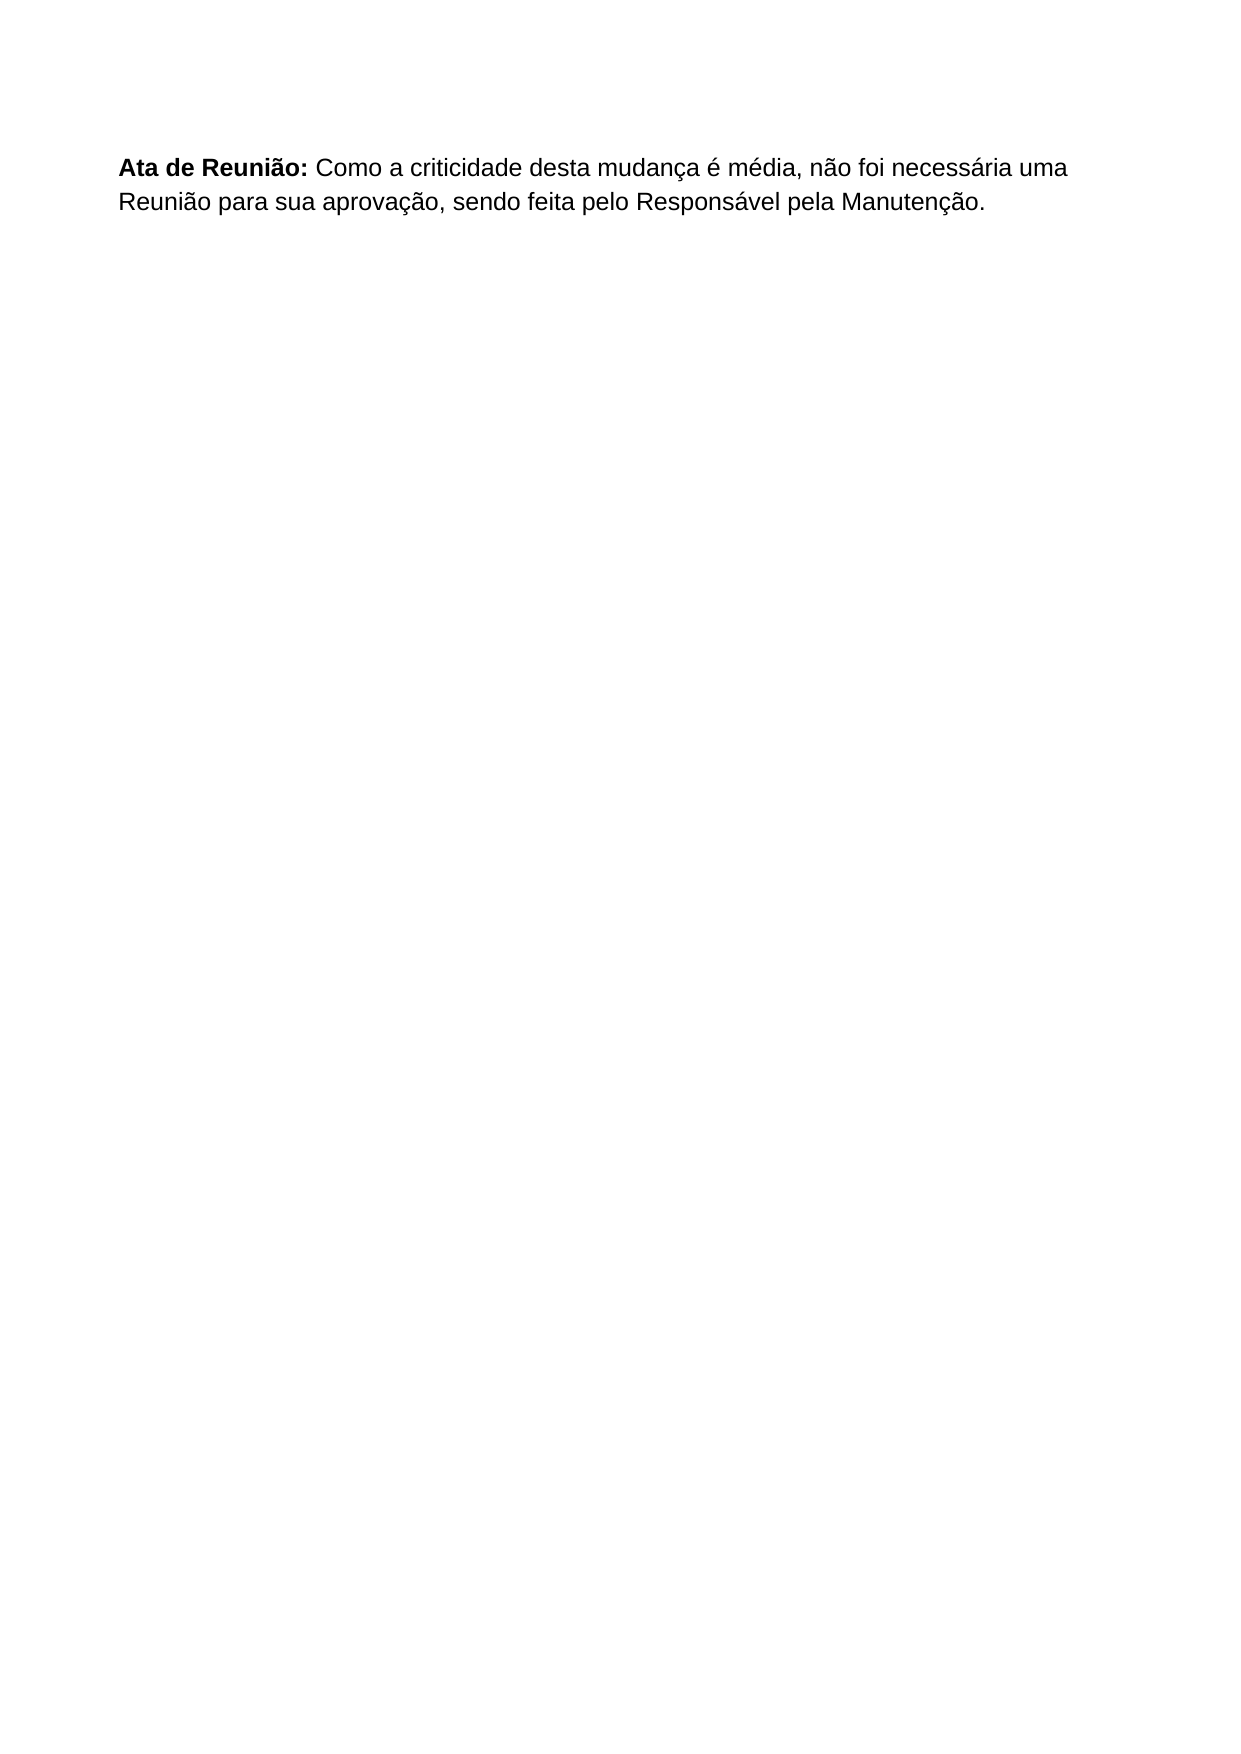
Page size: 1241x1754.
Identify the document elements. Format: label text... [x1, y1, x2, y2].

text Ata de Reunião: Como a criticidade desta mudança é média, não foi necessária uma Reunião para sua aprovação, sendo feita pelo Responsável pela Manutenção. [118, 153, 1122, 216]
